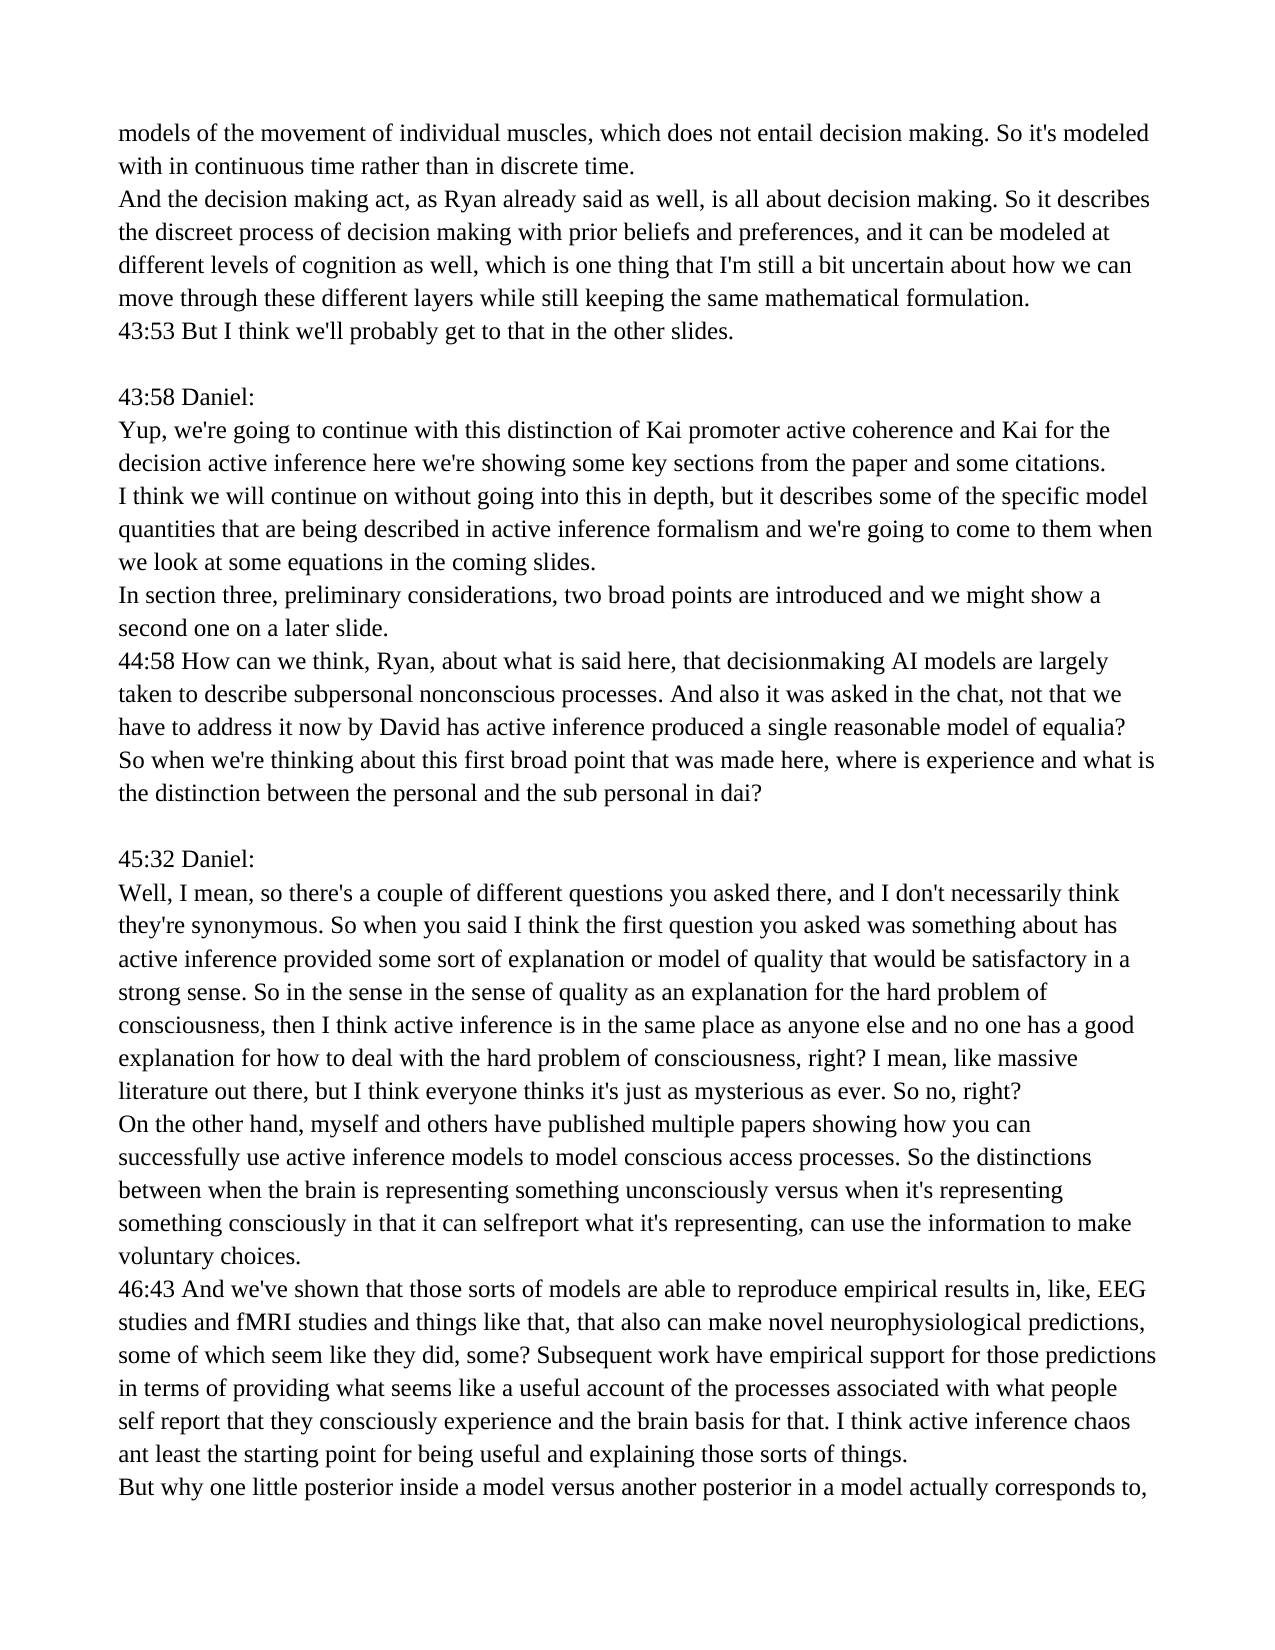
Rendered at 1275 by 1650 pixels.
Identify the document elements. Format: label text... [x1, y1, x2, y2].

text On the other hand, myself and others have published multiple papers showing how you can successfully use active inference models to model conscious access processes. So the distinctions between when the brain is representing something unconsciously versus when it's representing something consciously in that it can selfreport what it's representing, can use the information to make voluntary choices. [118, 1109, 1157, 1269]
text Yup, we're going to continue with this distinction of Kai promoter active coherence and Kai for the decision active inference here we're showing some key sections from the paper and some citations. [118, 415, 1157, 477]
text But why one little posterior inside a model versus another posterior in a model actually corresponds to, [118, 1472, 1157, 1501]
text models of the movement of individual muscles, which does not entail decision making. So it's modeled with in continuous time rather than in discrete time. [118, 118, 1157, 180]
text 45:32 Daniel: [118, 844, 1157, 873]
text 44:58 How can we think, Ryan, about what is said here, that decisionmaking AI models are largely taken to describe subpersonal nonconscious processes. And also it was asked in the chat, not that we have to address it now by David has active inference produced a single reasonable model of equalia? So when we're thinking about this first broad point that was made here, where is experience and what is the distinction between the personal and the sub personal in dai? [118, 646, 1157, 807]
text In section three, preliminary considerations, two broad points are introduced and we might show a second one on a later slide. [118, 580, 1157, 642]
text I think we will continue on without going into this in depth, but it describes some of the specific model quantities that are being described in active inference formalism and we're going to come to them when we look at some equations in the coming slides. [118, 481, 1157, 576]
text Well, I mean, so there's a couple of different questions you asked there, and I don't necessarily think they're synonymous. So when you said I think the first question you asked was something about has active inference provided some sort of explanation or model of quality that would be satisfactory in a strong sense. So in the sense in the sense of quality as an explanation for the hard problem of consciousness, then I think active inference is in the same place as anyone else and no one has a good explanation for how to deal with the hard problem of consciousness, right? I mean, like massive literature out there, but I think everyone thinks it's just as mysterious as ever. So no, right? [118, 878, 1157, 1104]
text And the decision making act, as Ryan already said as well, is all about decision making. So it describes the discreet process of decision making with prior beliefs and preferences, and it can be modeled at different levels of cognition as well, which is one thing that I'm still a bit uncertain about how we can move through these different layers while still keeping the same mathematical formulation. [118, 184, 1157, 312]
text 43:53 But I think we'll probably get to that in the other slides. [118, 316, 1157, 345]
text 46:43 And we've shown that those sorts of models are able to reproduce empirical results in, like, EEG studies and fMRI studies and things like that, that also can make novel neurophysiological predictions, some of which seem like they did, some? Subsequent work have empirical support for those predictions in terms of providing what seems like a useful account of the processes associated with what people self report that they consciously experience and the brain basis for that. I think active inference chaos ant least the starting point for being useful and explaining those sorts of things. [118, 1274, 1157, 1468]
text 43:58 Daniel: [118, 382, 1157, 411]
